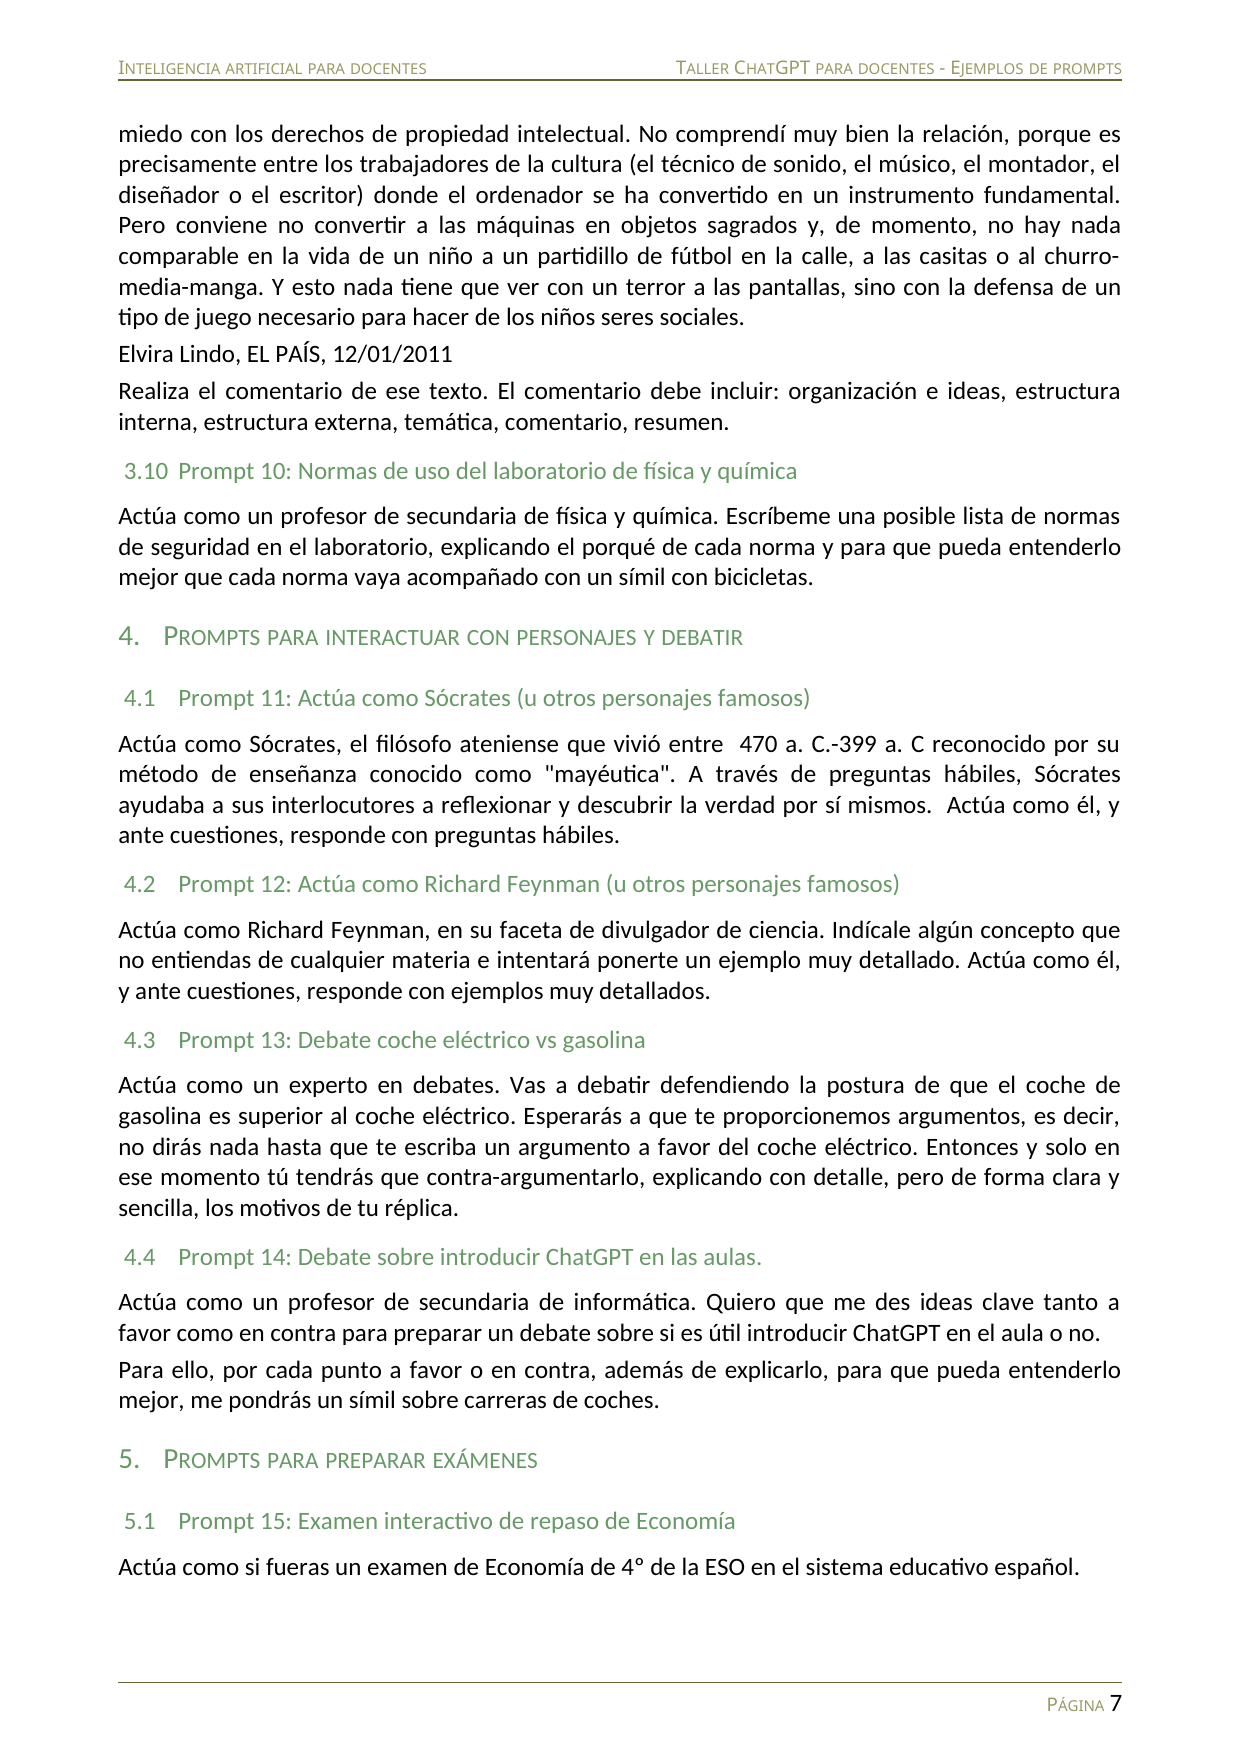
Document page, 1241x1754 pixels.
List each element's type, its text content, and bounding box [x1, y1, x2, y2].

subtitle Prompt 15: Examen interactivo de repaso de Economía [118, 1506, 1122, 1536]
text Actúa como un profesor de secundaria de física y química. Escríbeme una posible lista de normas de seguridad en el laboratorio, explicando el porqué de cada norma y para que pueda entenderlo mejor que cada norma vaya acompañado con un símil con bicicletas. [118, 500, 1122, 592]
subtitle Prompts para preparar exámenes [118, 1440, 1122, 1475]
text Actúa como si fueras un examen de Economía de 4º de la ESO en el sistema educativo español. [118, 1551, 1122, 1581]
text Elvira Lindo, EL PAÍS, 12/01/2011 [118, 338, 1122, 369]
subtitle Prompt 10: Normas de uso del laboratorio de física y química [118, 455, 1122, 486]
text Realiza el comentario de ese texto. El comentario debe incluir: organización e ideas, estructura interna, estructura externa, temática, comentario, resumen. [118, 375, 1122, 436]
text Actúa como Richard Feynman, en su faceta de divulgador de ciencia. Indícale algún concepto que no entiendas de cualquier materia e intentará ponerte un ejemplo muy detallado. Actúa como él, y ante cuestiones, responde con ejemplos muy detallados. [118, 914, 1122, 1006]
text Para ello, por cada punto a favor o en contra, además de explicarlo, para que pueda entenderlo mejor, me pondrás un símil sobre carreras de coches. [118, 1354, 1122, 1415]
subtitle Prompts para interactuar con personajes y debatir [118, 617, 1122, 652]
subtitle Prompt 14: Debate sobre introducir ChatGPT en las aulas. [118, 1241, 1122, 1272]
text Actúa como un profesor de secundaria de informática. Quiero que me des ideas clave tanto a favor como en contra para preparar un debate sobre si es útil introducir ChatGPT en el aula o no. [118, 1286, 1122, 1347]
subtitle Prompt 11: Actúa como Sócrates (u otros personajes famosos) [118, 682, 1122, 713]
text Actúa como Sócrates, el filósofo ateniense que vivió entre 470 a. C.-399 a. C reconocido por su método de enseñanza conocido como "mayéutica". A través de preguntas hábiles, Sócrates ayudaba a sus interlocutores a reflexionar y descubrir la verdad por sí mismos. Actúa como él, y ante cuestiones, responde con preguntas hábiles. [118, 728, 1122, 850]
text miedo con los derechos de propiedad intelectual. No comprendí muy bien la relación, porque es precisamente entre los trabajadores de la cultura (el técnico de sonido, el músico, el montador, el diseñador o el escritor) donde el ordenador se ha convertido en un instrumento fundamental. Pero conviene no convertir a las máquinas en objetos sagrados y, de momento, no hay nada comparable en la vida de un niño a un partidillo de fútbol en la calle, a las casitas o al churro-media-manga. Y esto nada tiene que ver con un terror a las pantallas, sino con la defensa de un tipo de juego necesario para hacer de los niños seres sociales. [118, 118, 1122, 332]
subtitle Prompt 12: Actúa como Richard Feynman (u otros personajes famosos) [118, 869, 1122, 899]
subtitle Prompt 13: Debate coche eléctrico vs gasolina [118, 1024, 1122, 1055]
text Actúa como un experto en debates. Vas a debatir defendiendo la postura de que el coche de gasolina es superior al coche eléctrico. Esperarás a que te proporcionemos argumentos, es decir, no dirás nada hasta que te escriba un argumento a favor del coche eléctrico. Entonces y solo en ese momento tú tendrás que contra-argumentarlo, explicando con detalle, pero de forma clara y sencilla, los motivos de tu réplica. [118, 1070, 1122, 1222]
